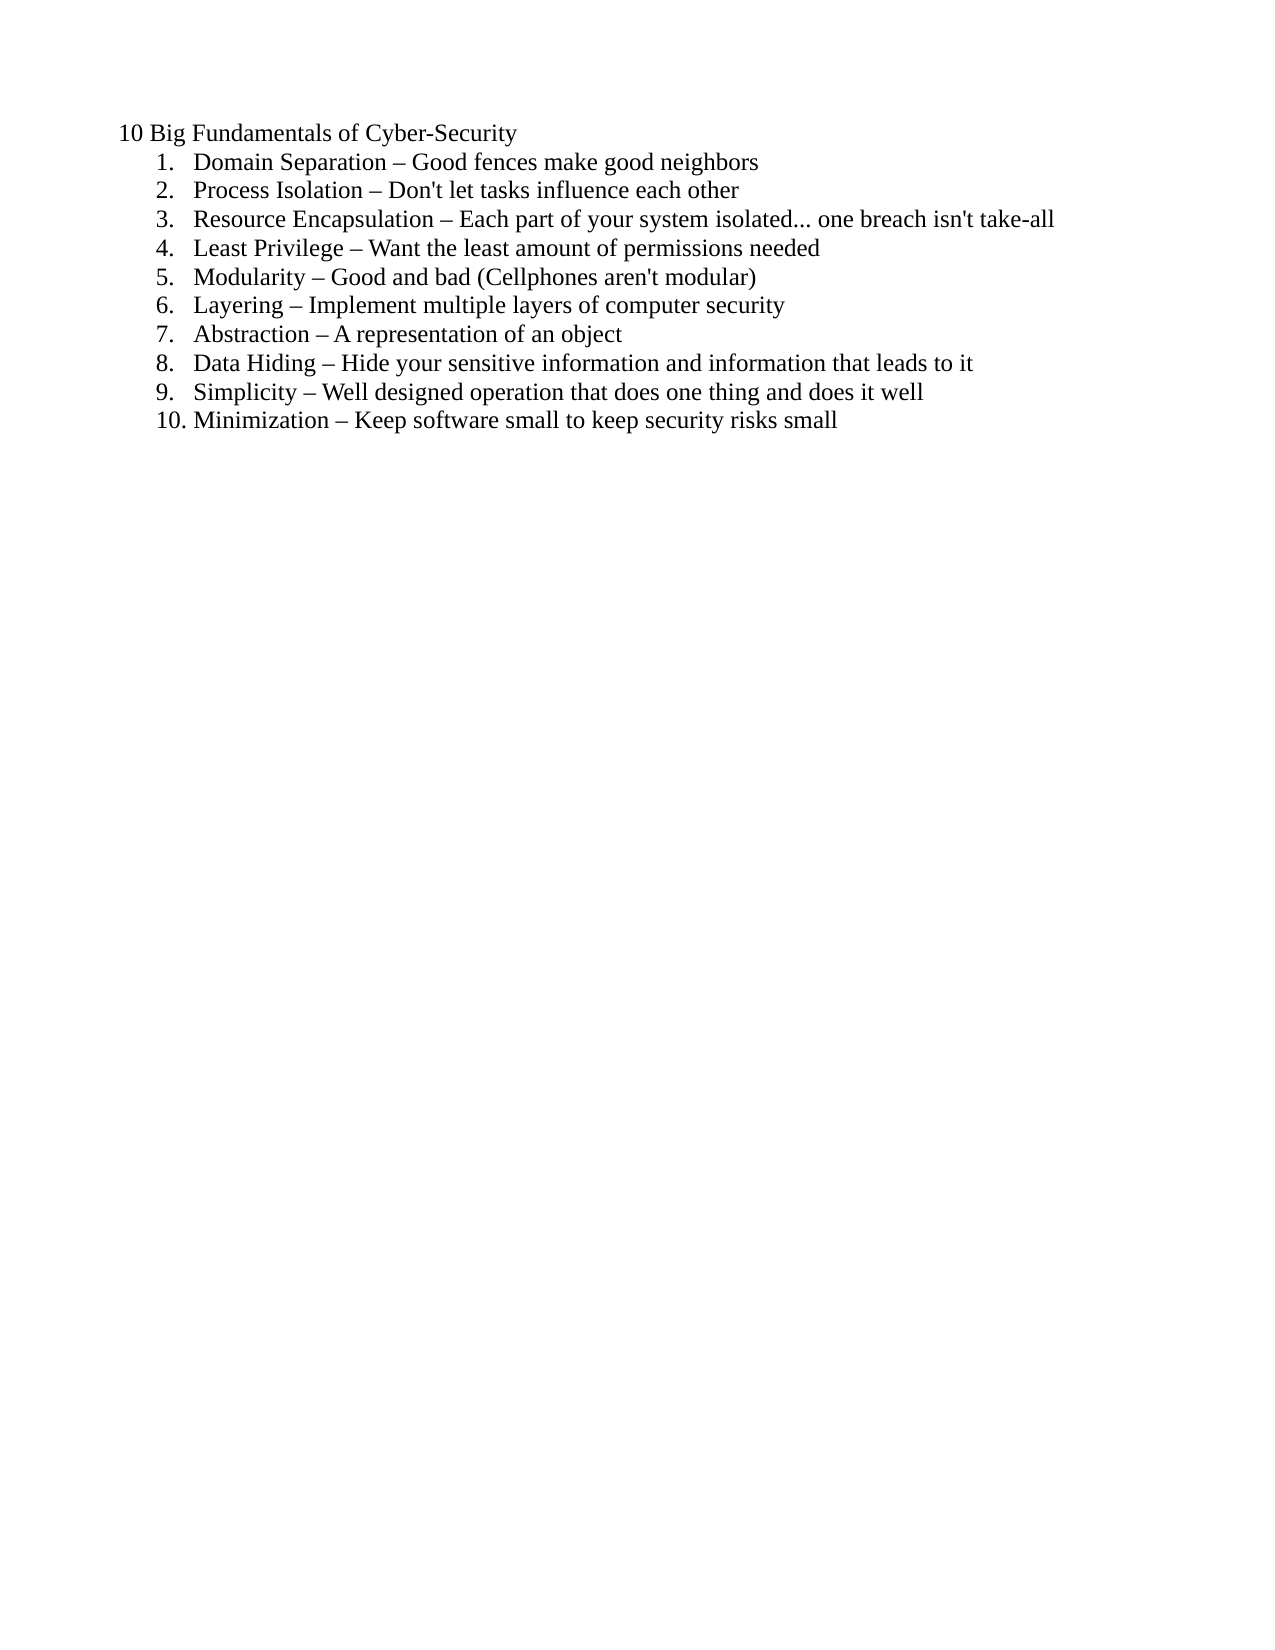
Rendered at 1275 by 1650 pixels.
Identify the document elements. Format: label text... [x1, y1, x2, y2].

text 10 Big Fundamentals of Cyber-Security [118, 118, 1157, 147]
list Resource Encapsulation – Each part of your system isolated... one breach isn't take-all [156, 204, 1157, 233]
list Abstraction – A representation of an object [156, 319, 1157, 348]
list Layering – Implement multiple layers of computer security [156, 291, 1157, 319]
list Domain Separation – Good fences make good neighbors [156, 147, 1157, 176]
list Modularity – Good and bad (Cellphones aren't modular) [156, 262, 1157, 291]
list Least Privilege – Want the least amount of permissions needed [156, 233, 1157, 262]
list Simplicity – Well designed operation that does one thing and does it well [156, 377, 1157, 406]
list Process Isolation – Don't let tasks influence each other [156, 176, 1157, 204]
list Minimization – Keep software small to keep security risks small [156, 406, 1157, 434]
list Data Hiding – Hide your sensitive information and information that leads to it [156, 348, 1157, 377]
